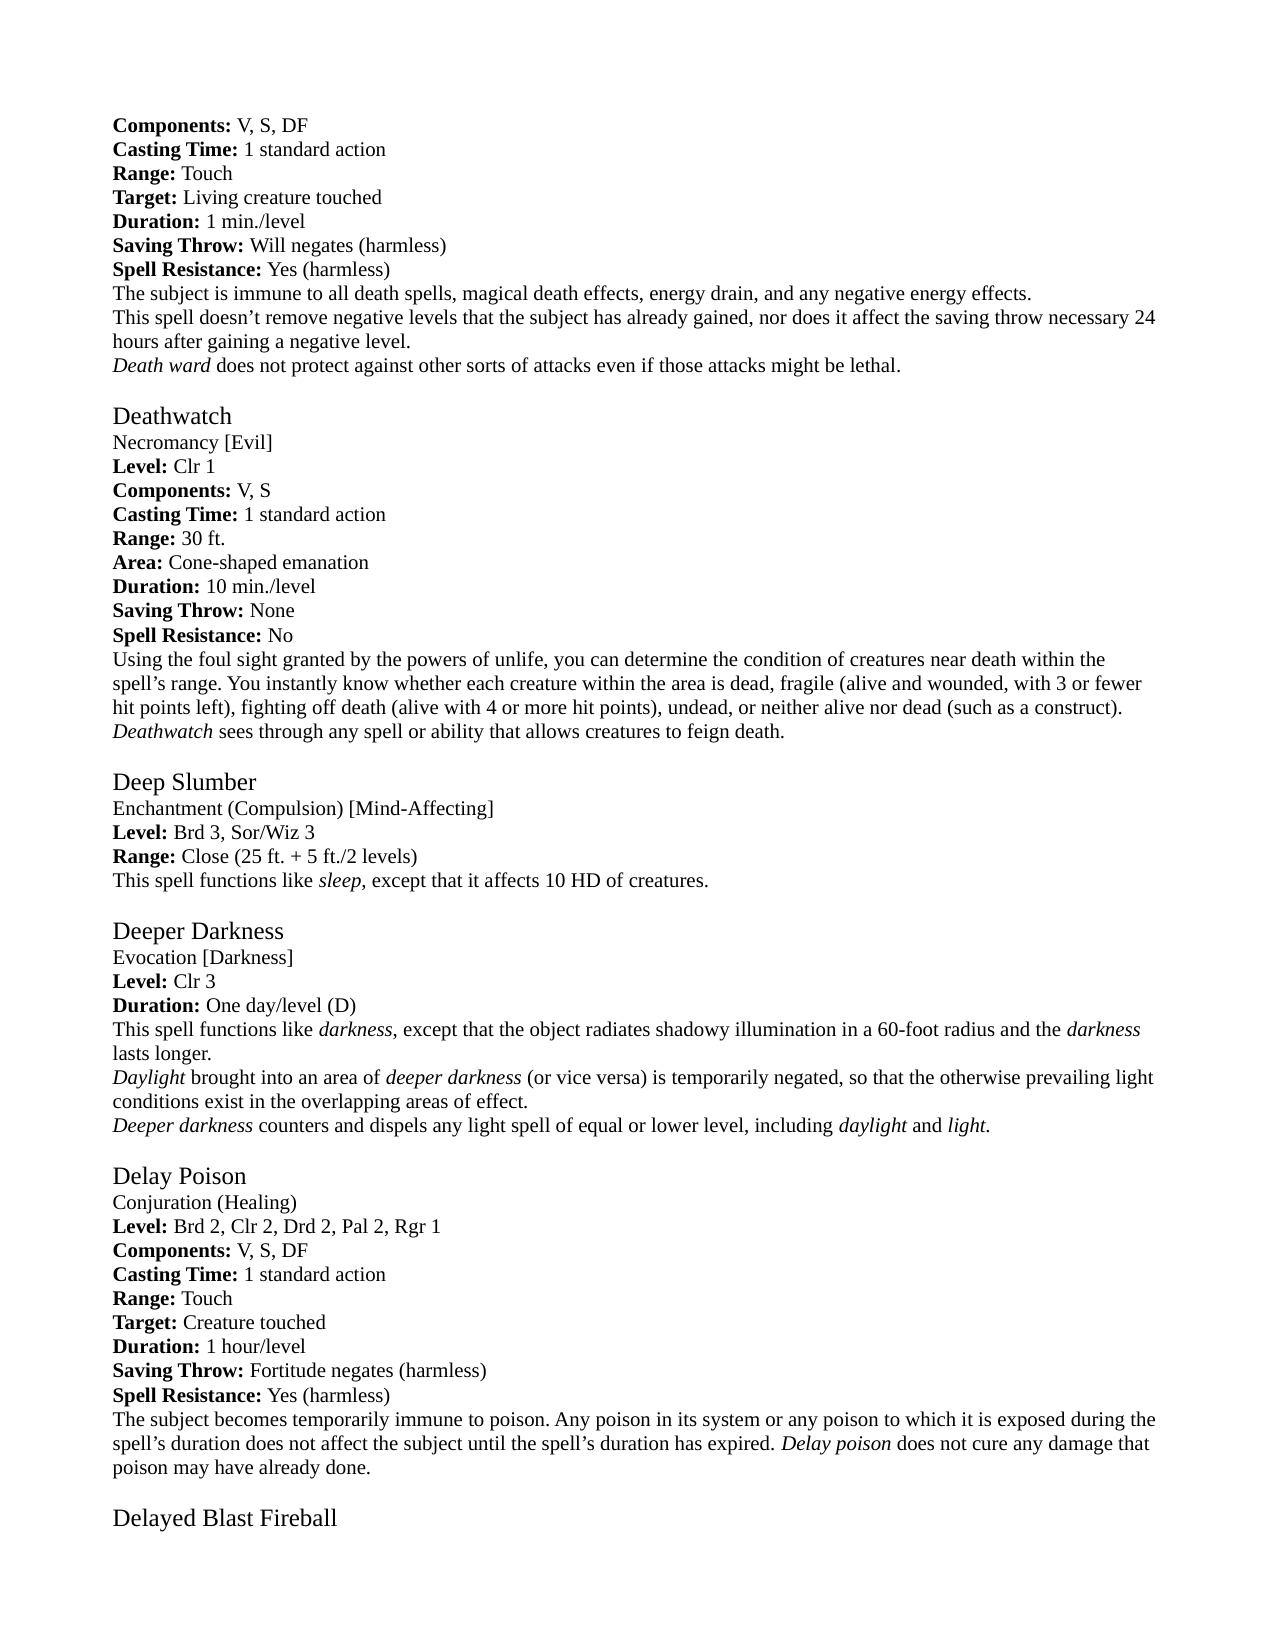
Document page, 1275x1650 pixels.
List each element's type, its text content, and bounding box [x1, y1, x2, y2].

text Level: Clr 1 [112, 454, 1162, 478]
text Spell Resistance: No [112, 622, 1162, 647]
text Level: Brd 3, Sor/Wiz 3 [112, 820, 1162, 844]
text Using the foul sight granted by the powers of unlife, you can determine the condition of creatures near death within the spell’s range. You instantly know whether each creature within the area is dead, fragile (alive and wounded, with 3 or fewer hit points left), fighting off death (alive with 4 or more hit points), undead, or neither alive nor dead (such as a construct). [112, 647, 1162, 719]
text Necromancy [Evil] [112, 430, 1162, 454]
text Delay Poison [112, 1161, 1162, 1190]
text Components: V, S, DF [112, 112, 1162, 137]
text Duration: 1 min./level [112, 209, 1162, 233]
text Range: Touch [112, 1286, 1162, 1310]
text Duration: One day/level (D) [112, 993, 1162, 1017]
text Duration: 10 min./level [112, 574, 1162, 598]
text Casting Time: 1 standard action [112, 502, 1162, 526]
text Area: Cone-shaped emanation [112, 550, 1162, 574]
text Casting Time: 1 standard action [112, 137, 1162, 161]
text Saving Throw: None [112, 598, 1162, 622]
text Deeper Darkness [112, 916, 1162, 945]
text Death ward does not protect against other sorts of attacks even if those attacks might be lethal. [112, 353, 1162, 377]
text Saving Throw: Will negates (harmless) [112, 233, 1162, 257]
text Evocation [Darkness] [112, 945, 1162, 969]
text Conjuration (Healing) [112, 1190, 1162, 1214]
text Target: Creature touched [112, 1310, 1162, 1334]
text Target: Living creature touched [112, 185, 1162, 209]
text Spell Resistance: Yes (harmless) [112, 257, 1162, 281]
text Deeper darkness counters and dispels any light spell of equal or lower level, including daylight and light. [112, 1113, 1162, 1137]
text Range: Close (25 ft. + 5 ft./2 levels) [112, 844, 1162, 868]
text Deathwatch [112, 401, 1162, 430]
text Deathwatch sees through any spell or ability that allows creatures to feign death. [112, 719, 1162, 743]
text Components: V, S [112, 478, 1162, 502]
text Delayed Blast Fireball [112, 1503, 1162, 1532]
text Saving Throw: Fortitude negates (harmless) [112, 1358, 1162, 1382]
text This spell functions like darkness, except that the object radiates shadowy illumination in a 60-foot radius and the darkness lasts longer. [112, 1017, 1162, 1065]
text Level: Brd 2, Clr 2, Drd 2, Pal 2, Rgr 1 [112, 1214, 1162, 1238]
text Casting Time: 1 standard action [112, 1262, 1162, 1286]
text Level: Clr 3 [112, 969, 1162, 993]
text Daylight brought into an area of deeper darkness (or vice versa) is temporarily negated, so that the otherwise prevailing light conditions exist in the overlapping areas of effect. [112, 1065, 1162, 1113]
text Range: 30 ft. [112, 526, 1162, 550]
text Enchantment (Compulsion) [Mind-Affecting] [112, 796, 1162, 820]
text Range: Touch [112, 161, 1162, 185]
text The subject is immune to all death spells, magical death effects, energy drain, and any negative energy effects. [112, 281, 1162, 305]
text Components: V, S, DF [112, 1238, 1162, 1262]
text This spell functions like sleep, except that it affects 10 HD of creatures. [112, 868, 1162, 892]
text This spell doesn’t remove negative levels that the subject has already gained, nor does it affect the saving throw necessary 24 hours after gaining a negative level. [112, 305, 1162, 353]
text Deep Slumber [112, 767, 1162, 796]
text Spell Resistance: Yes (harmless) [112, 1382, 1162, 1407]
text Duration: 1 hour/level [112, 1334, 1162, 1358]
text The subject becomes temporarily immune to poison. Any poison in its system or any poison to which it is exposed during the spell’s duration does not affect the subject until the spell’s duration has expired. Delay poison does not cure any damage that poison may have already done. [112, 1407, 1162, 1479]
